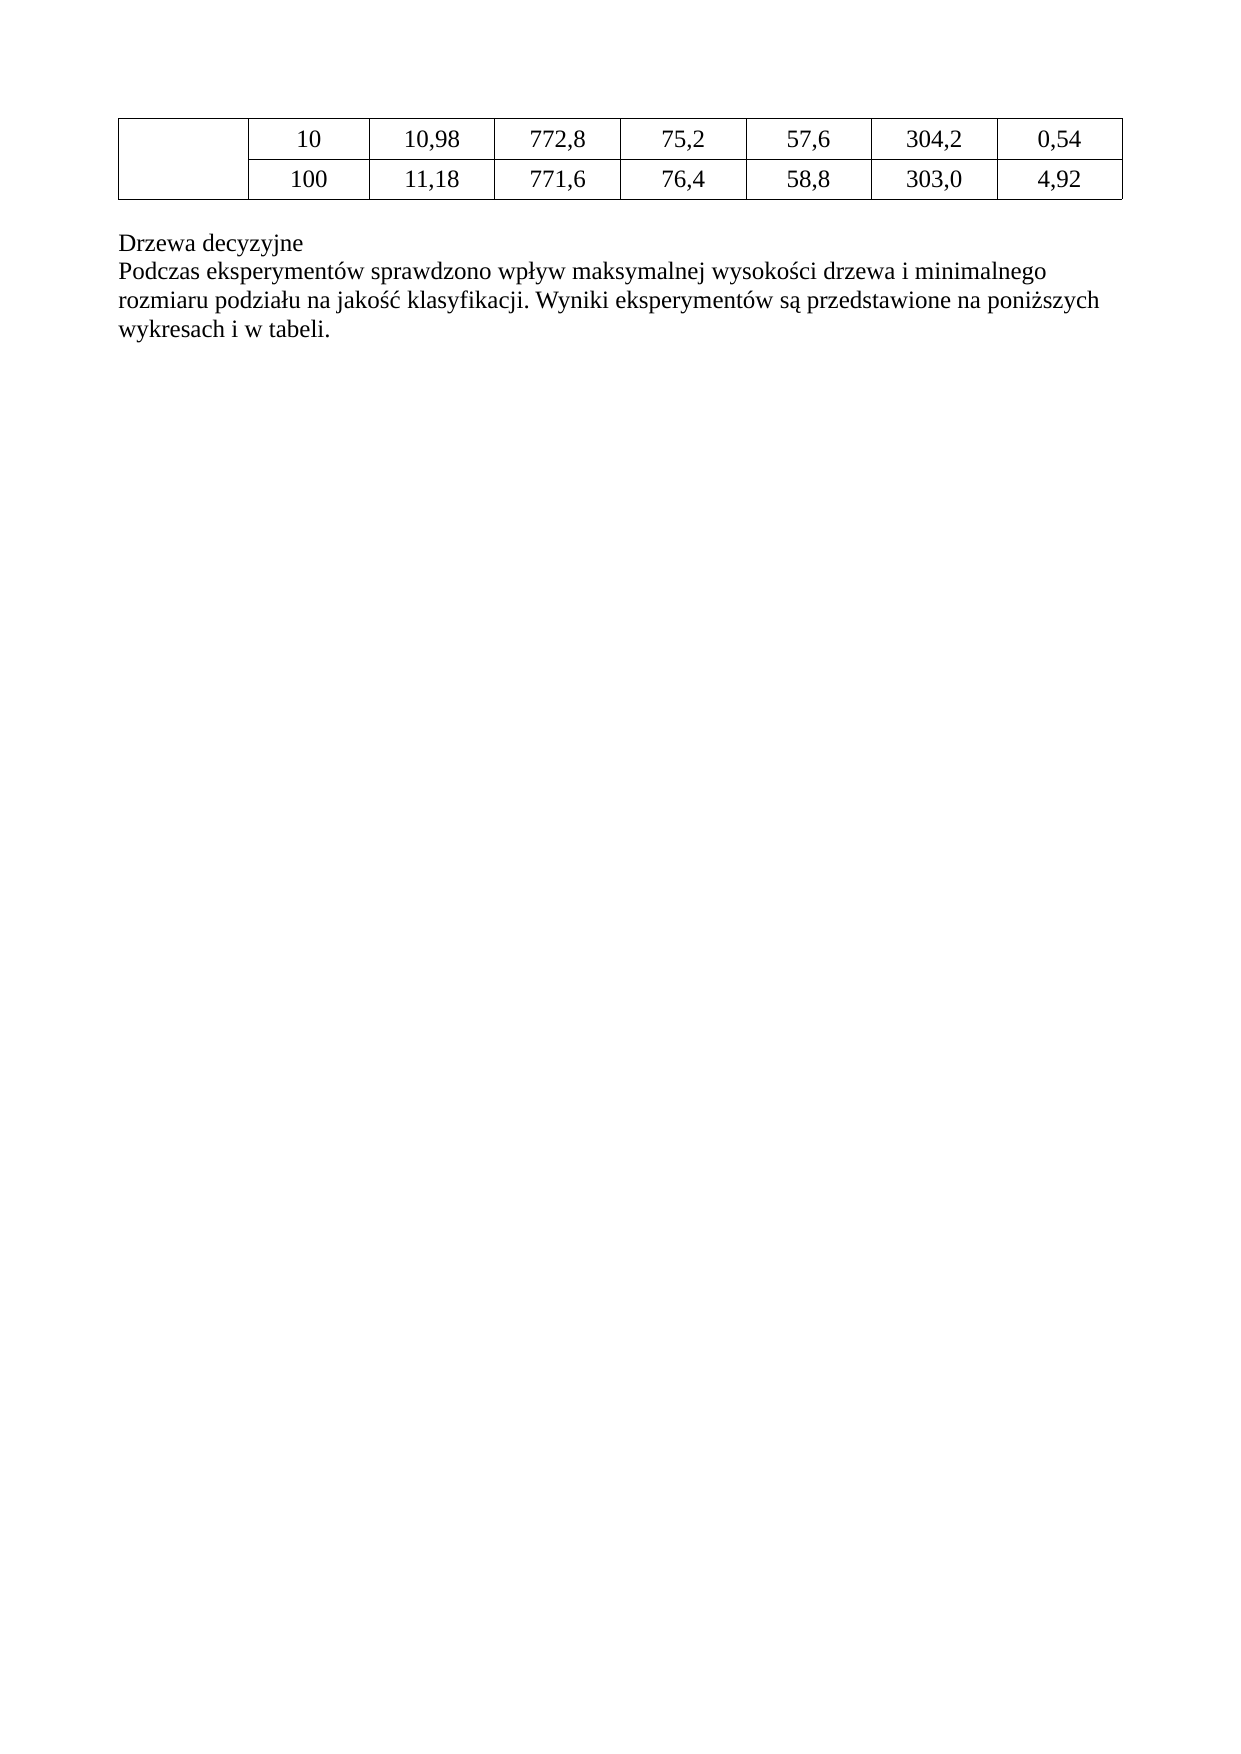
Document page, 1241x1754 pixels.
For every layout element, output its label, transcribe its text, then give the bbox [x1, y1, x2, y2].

table_cell 771,6 [495, 160, 620, 199]
table_cell 303,0 [872, 160, 997, 199]
table_cell 100 [249, 160, 369, 199]
table_cell 10 [249, 119, 369, 158]
table_cell 11,18 [370, 160, 494, 199]
table_cell 10,98 [370, 119, 494, 158]
table_cell [119, 119, 248, 199]
table_cell 304,2 [872, 119, 997, 158]
table_cell 76,4 [621, 160, 746, 199]
table_cell 57,6 [747, 119, 871, 158]
text Podczas eksperymentów sprawdzono wpływ maksymalnej wysokości drzewa i minimalnego rozmiaru podziału na jakość klasyfikacji. Wyniki eksperymentów są przedstawione na poniższych wykresach i w tabeli. [118, 256, 1122, 343]
table_cell 58,8 [747, 160, 871, 199]
table_cell 75,2 [621, 119, 746, 158]
table_cell 4,92 [998, 160, 1122, 199]
table_cell 772,8 [495, 119, 620, 158]
table_cell 0,54 [998, 119, 1122, 158]
text Drzewa decyzyjne [118, 228, 1122, 256]
